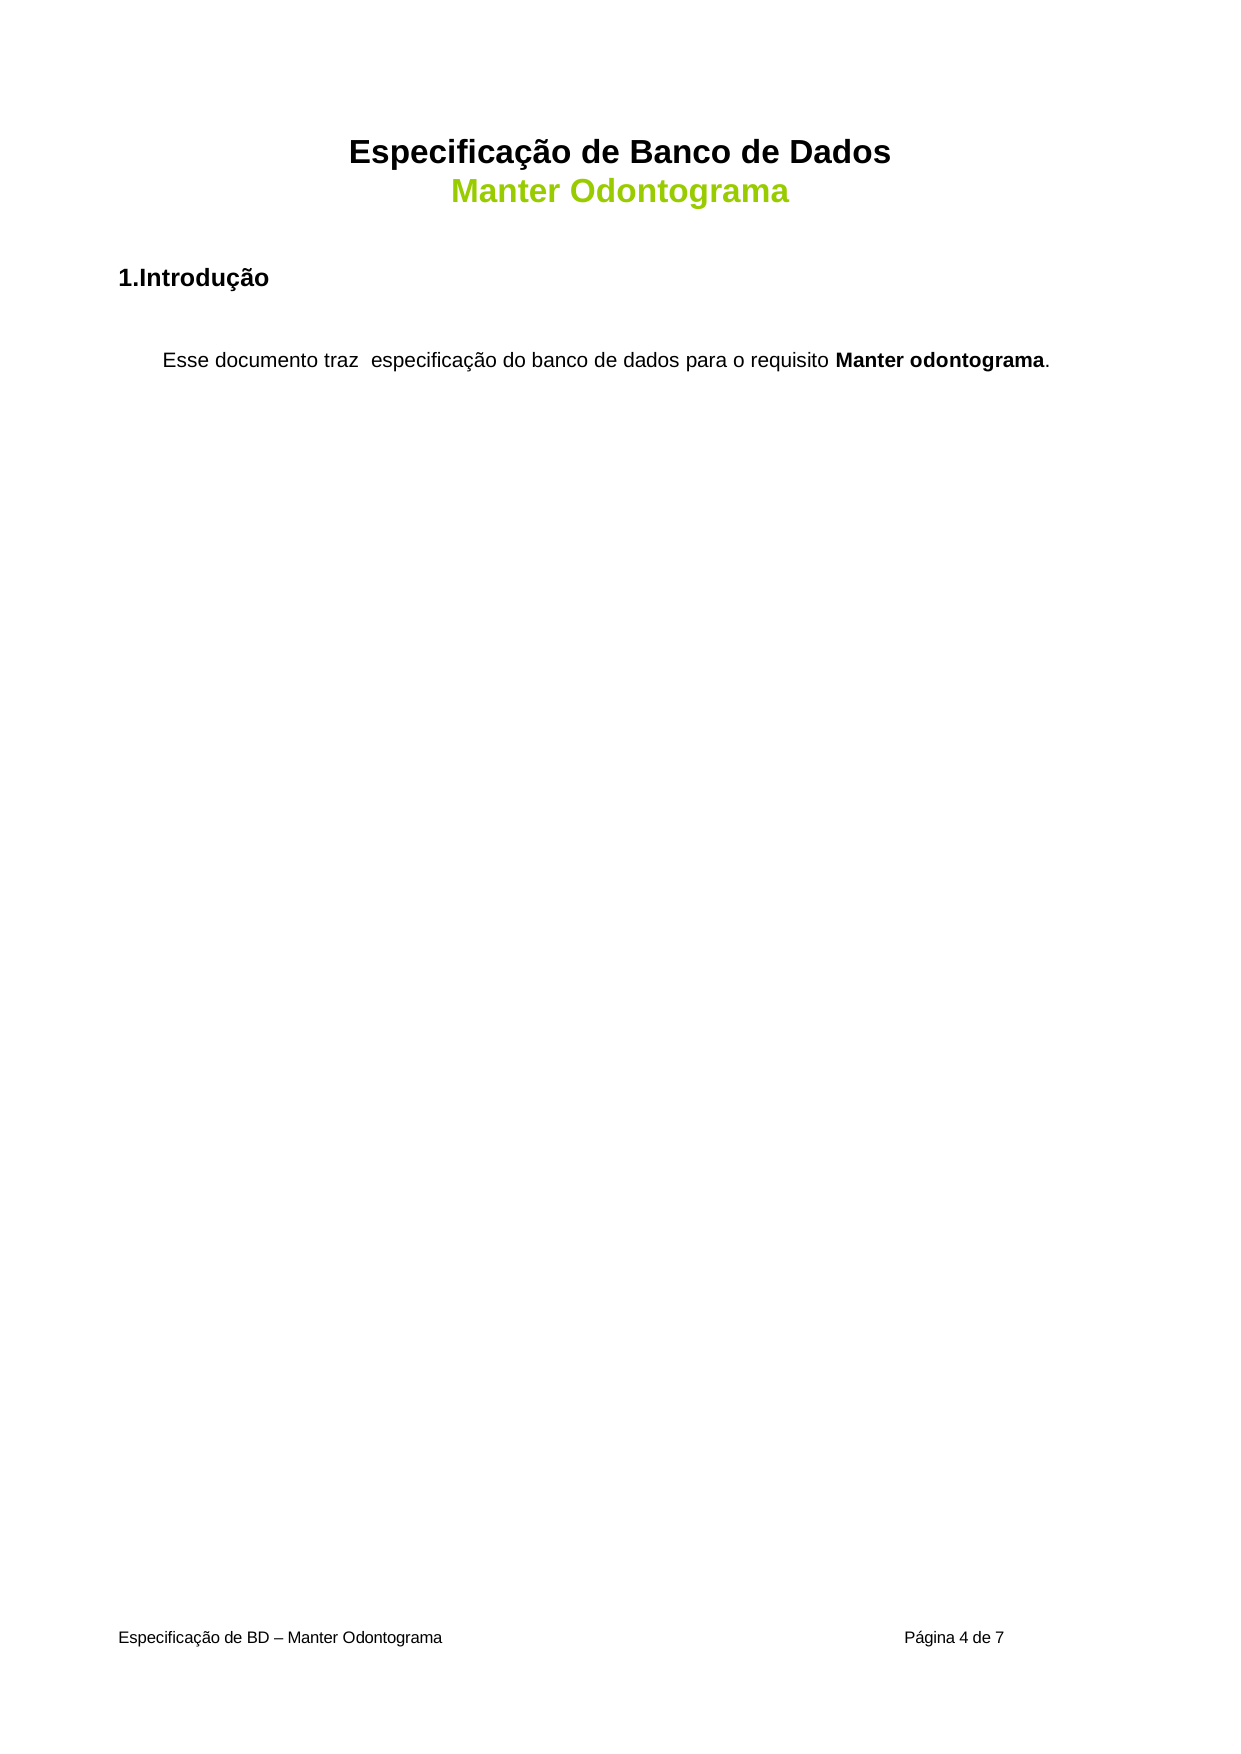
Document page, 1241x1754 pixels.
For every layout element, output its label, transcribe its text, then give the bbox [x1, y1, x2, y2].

text Esse documento traz especificação do banco de dados para o requisito Manter odontograma. [118, 347, 1122, 372]
subtitle Introdução [118, 263, 1122, 292]
title Manter Odontograma [118, 171, 1122, 209]
title Especificação de Banco de Dados [118, 132, 1122, 171]
